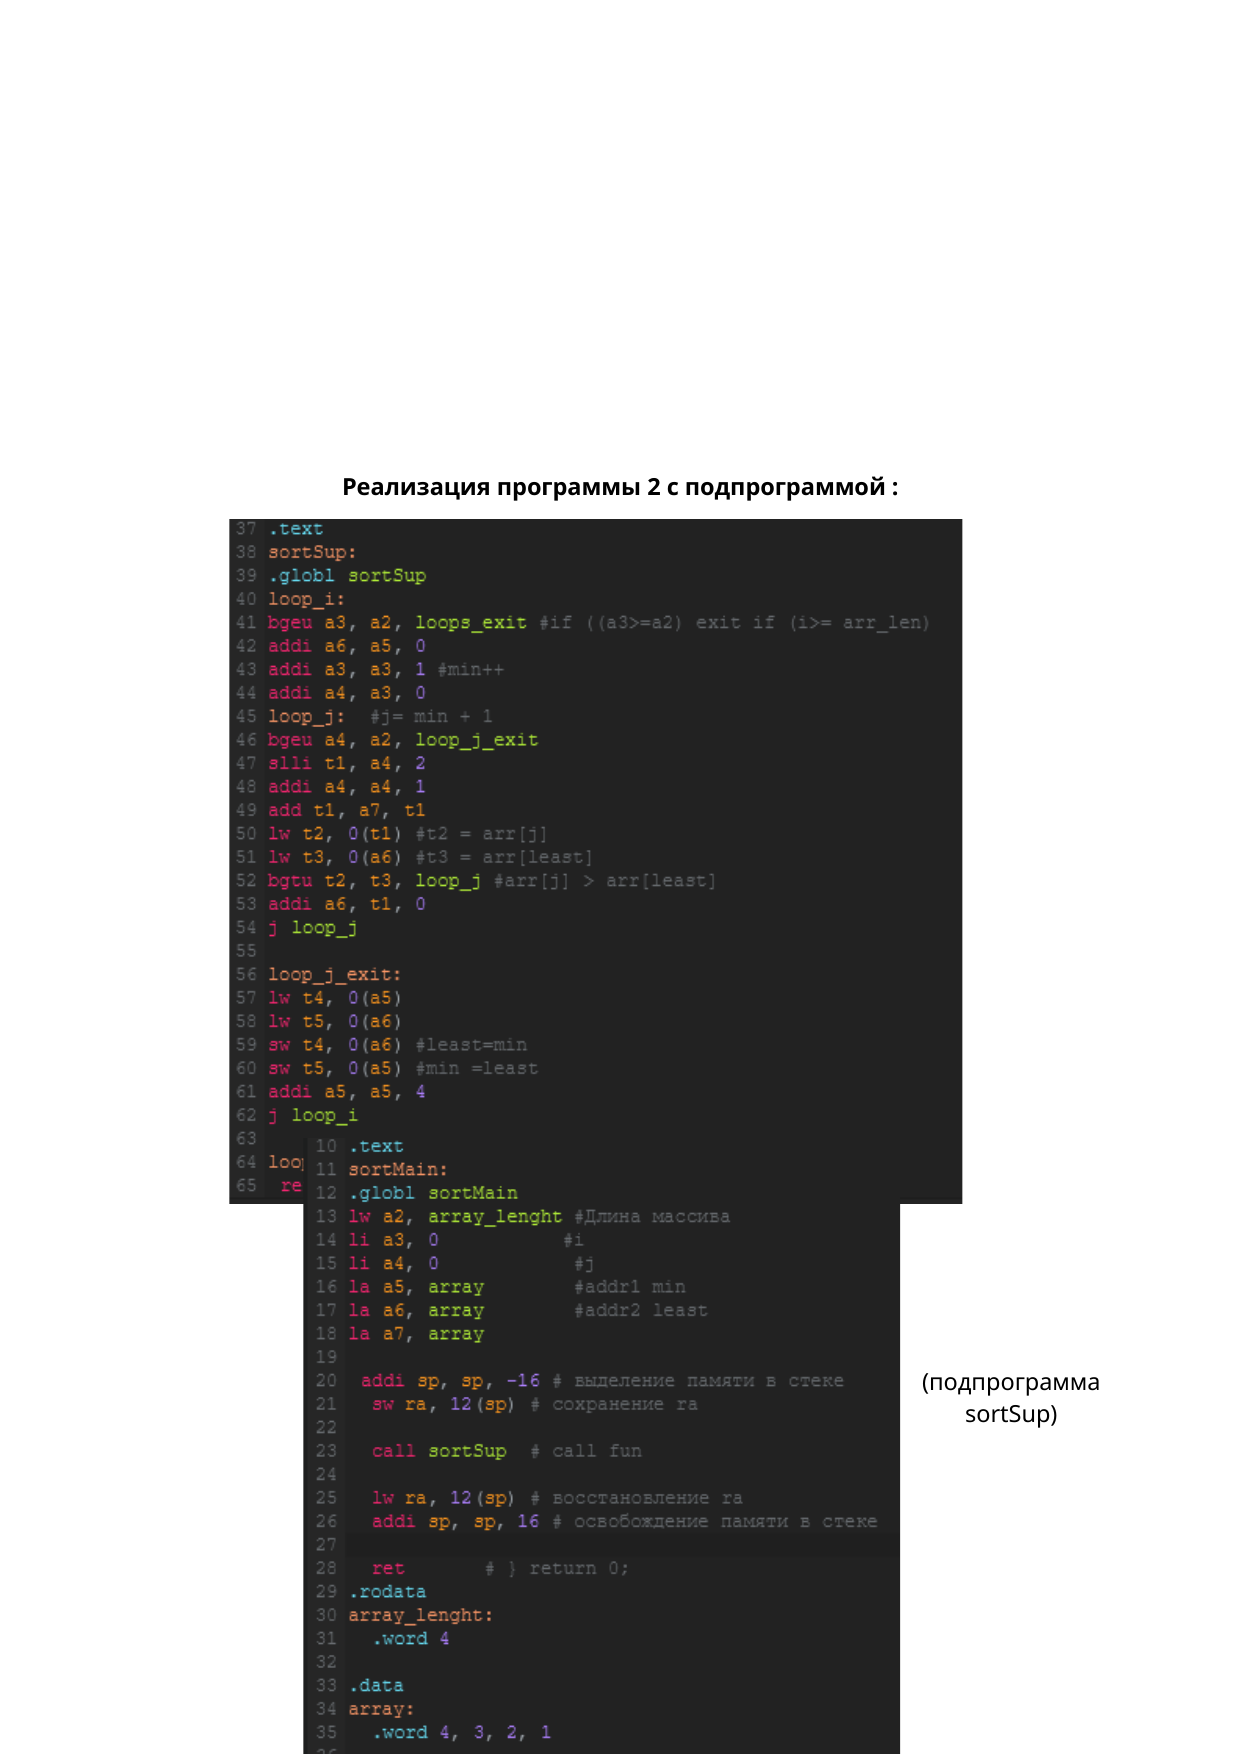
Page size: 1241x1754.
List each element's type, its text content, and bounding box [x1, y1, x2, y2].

text (подпрограмма sortSup) [901, 1365, 1122, 1429]
text Реализация программы 2 с подпрограммой : [118, 470, 1122, 502]
picture [229, 519, 963, 1754]
text [118, 1365, 303, 1429]
